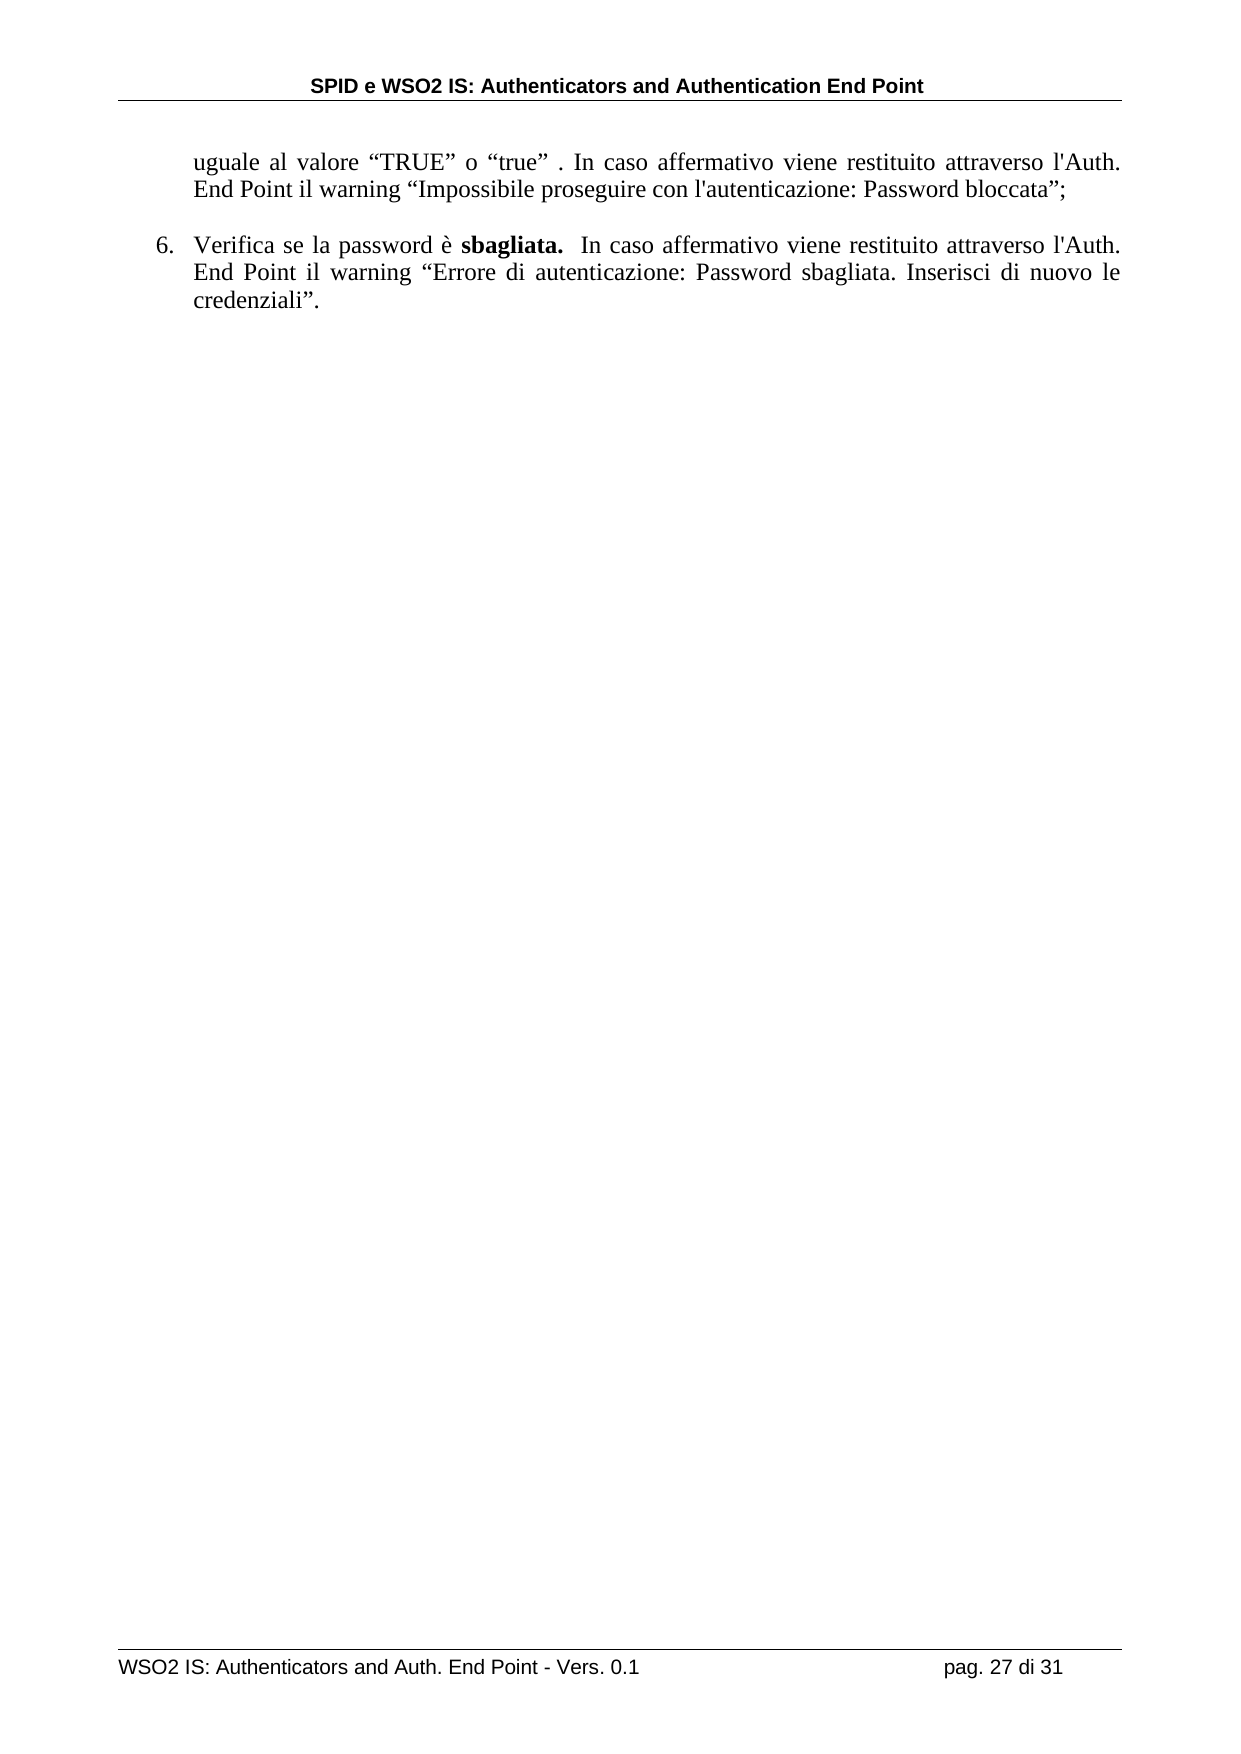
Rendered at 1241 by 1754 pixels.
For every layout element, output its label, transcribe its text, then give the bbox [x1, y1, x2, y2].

list Verifica se la password è sbagliata. In caso affermativo viene restituito attraverso l'Auth. End Point il warning “Errore di autenticazione: Password sbagliata. Inserisci di nuovo le credenziali”. [156, 231, 1122, 314]
list uguale al valore “TRUE” o “true” . In caso affermativo viene restituito attraverso l'Auth. End Point il warning “Impossibile proseguire con l'autenticazione: Password bloccata”; [156, 148, 1122, 203]
